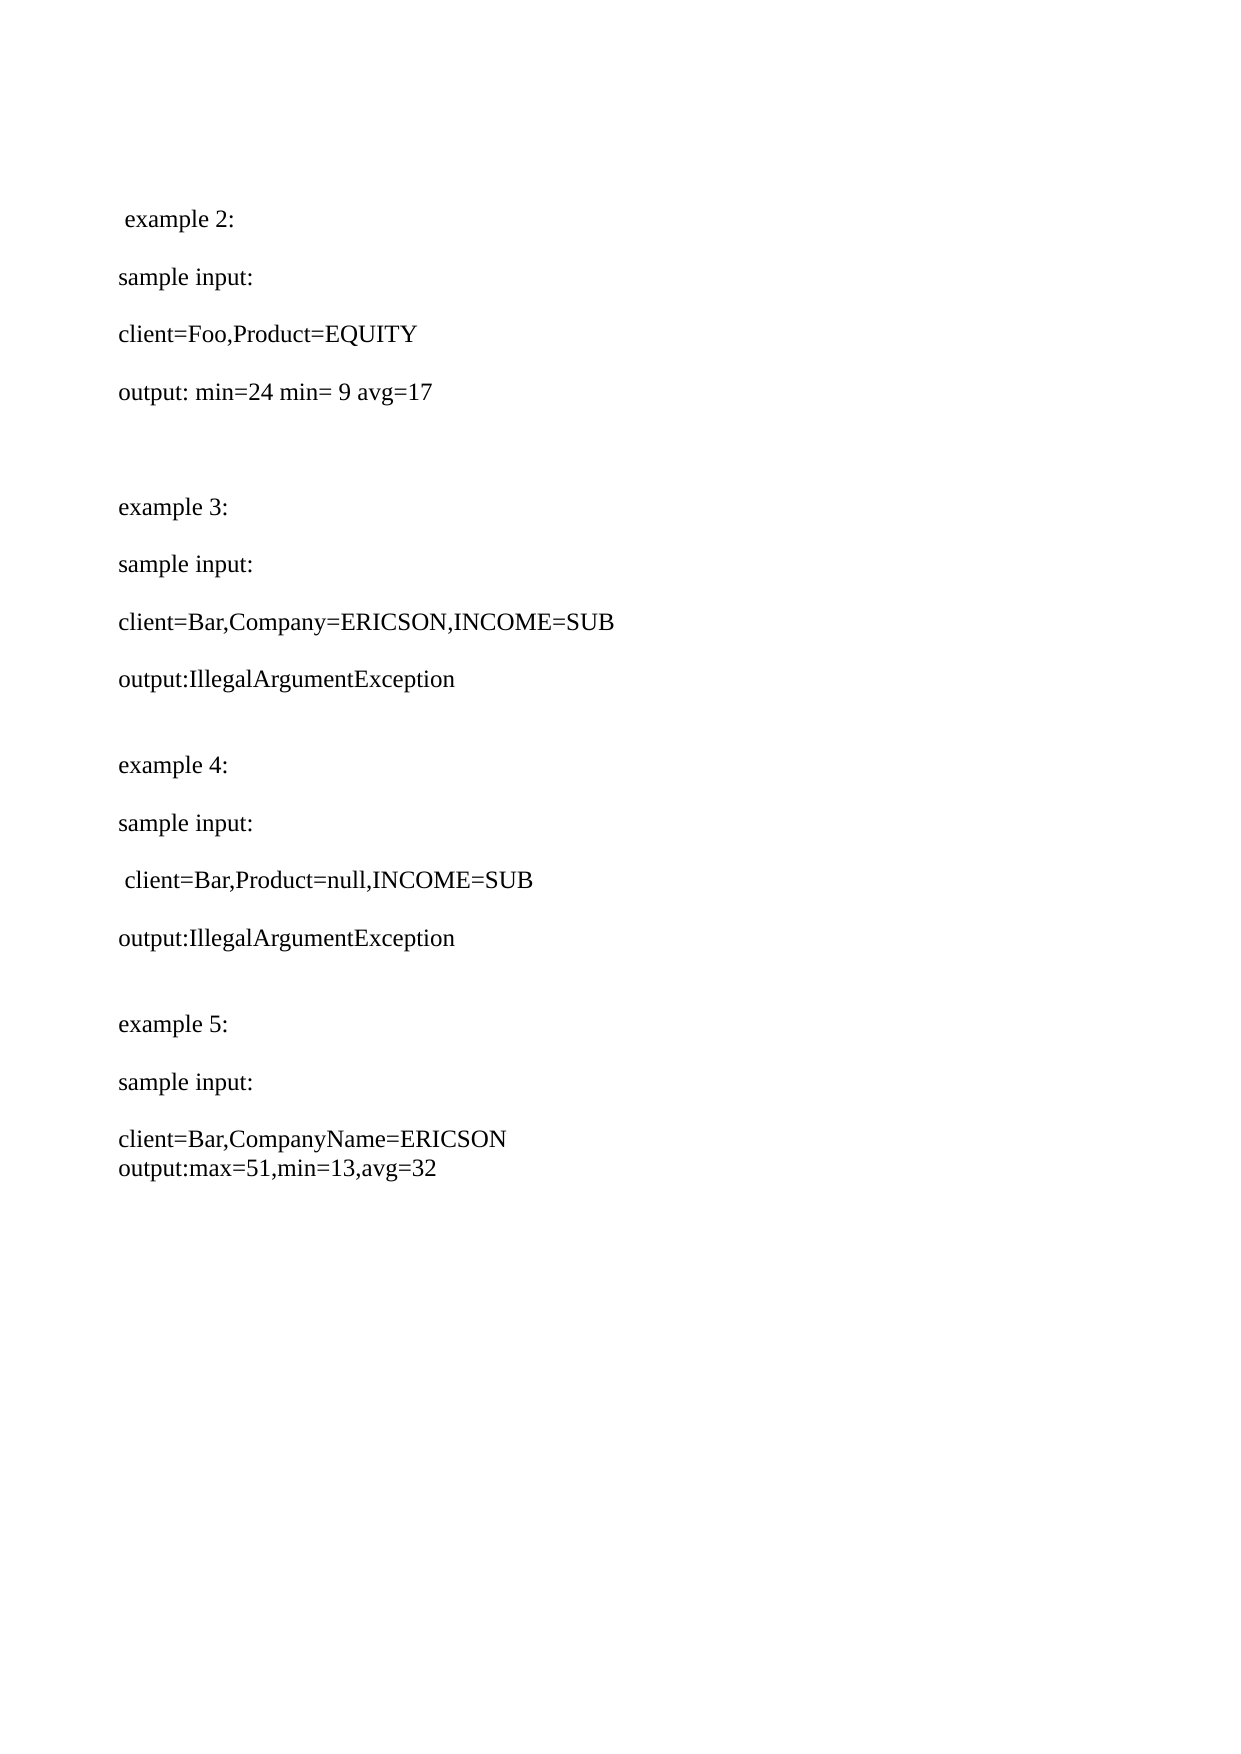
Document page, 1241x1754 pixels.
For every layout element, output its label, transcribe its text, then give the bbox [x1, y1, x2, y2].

text sample input: [118, 1067, 1122, 1096]
text example 3: [118, 492, 1122, 521]
text example 5: [118, 1009, 1122, 1038]
text sample input: [118, 808, 1122, 837]
text output:IllegalArgumentException [118, 923, 1122, 952]
text client=Bar,CompanyName=ERICSON [118, 1124, 1122, 1153]
text sample input: [118, 262, 1122, 291]
text output: min=24 min= 9 avg=17 [118, 377, 1122, 406]
text example 4: [118, 751, 1122, 779]
text client=Bar,Company=ERICSON,INCOME=SUB [118, 607, 1122, 636]
text client=Foo,Product=EQUITY [118, 319, 1122, 348]
text client=Bar,Product=null,INCOME=SUB [118, 866, 1122, 894]
text output:IllegalArgumentException [118, 664, 1122, 693]
text example 2: [118, 204, 1122, 233]
text sample input: [118, 549, 1122, 578]
text output:max=51,min=13,avg=32 [118, 1153, 1122, 1182]
